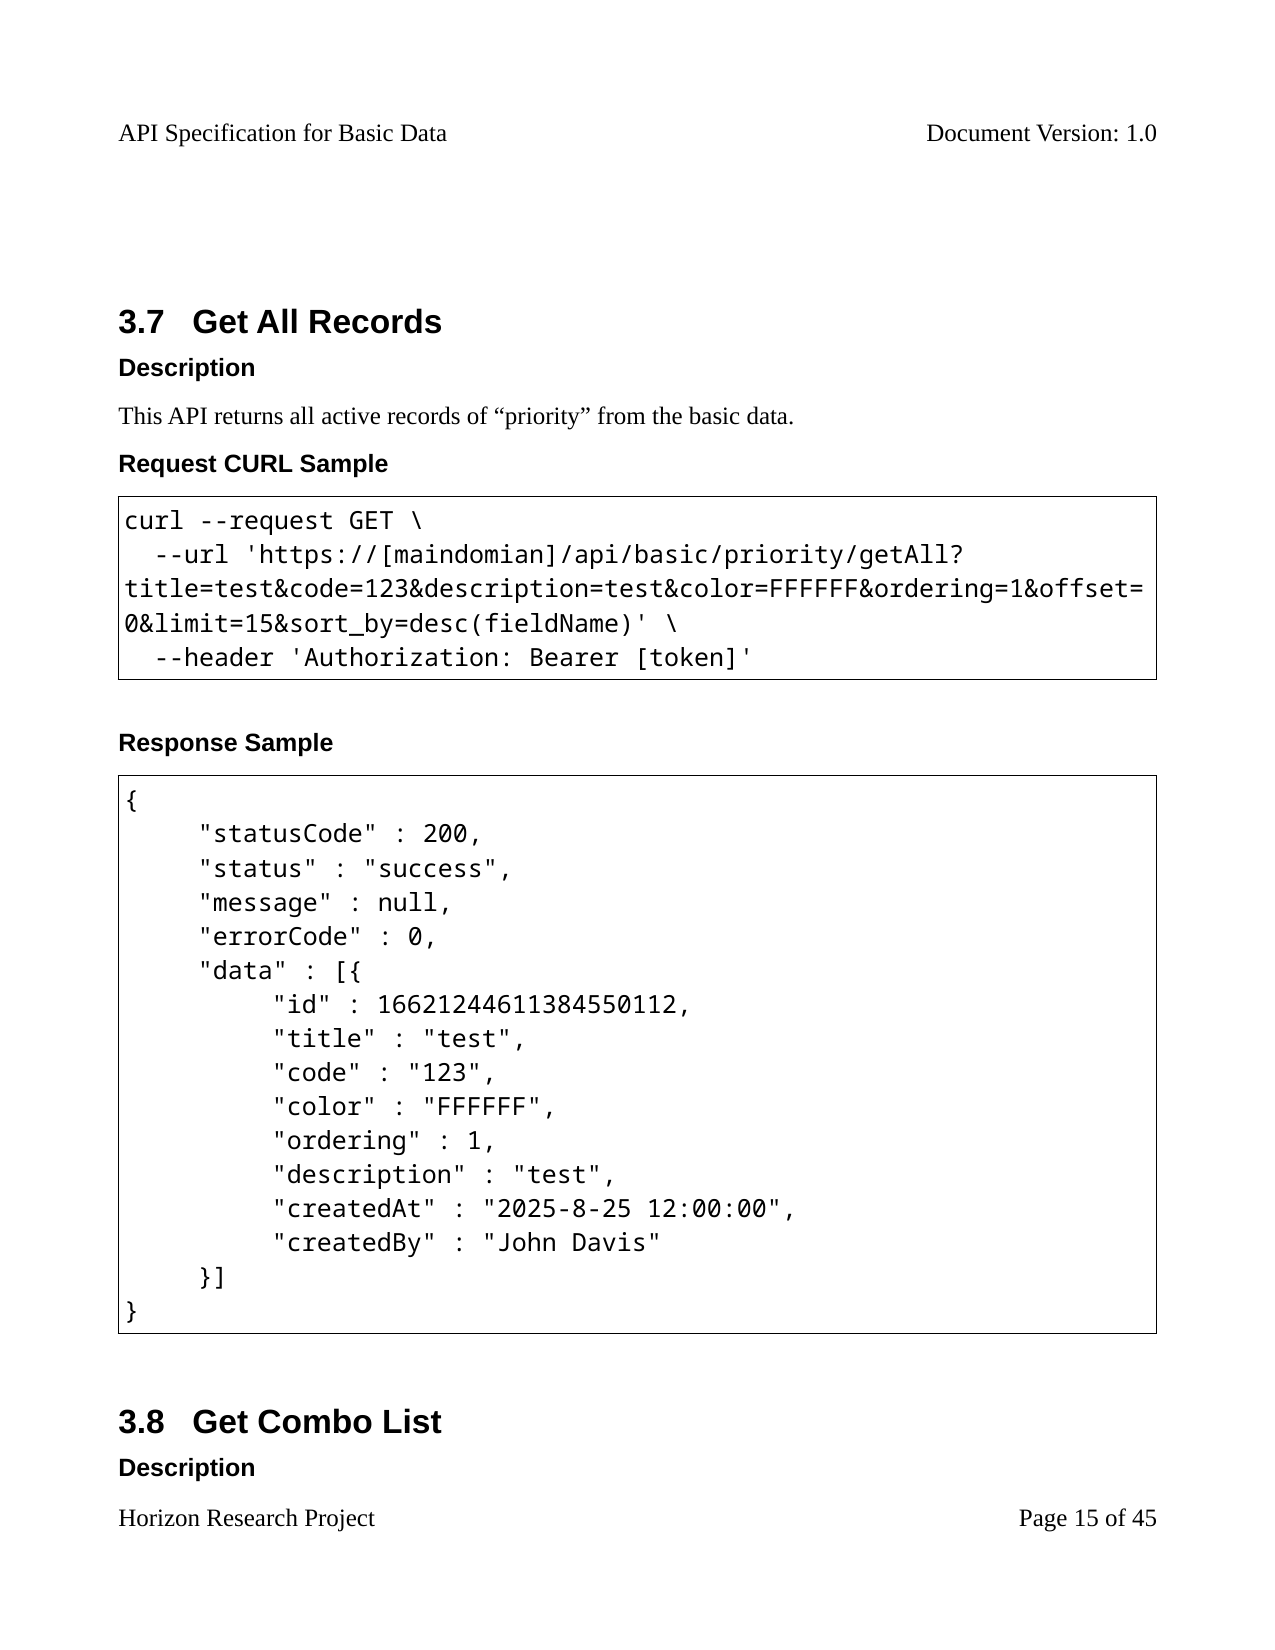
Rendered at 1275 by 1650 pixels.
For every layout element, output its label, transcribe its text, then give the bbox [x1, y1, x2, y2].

subtitle Get Combo List [118, 1402, 1157, 1441]
text Request CURL Sample [118, 449, 1157, 477]
text Response Sample [118, 728, 1157, 756]
subtitle Get All Records [118, 302, 1157, 341]
text Description [118, 1453, 1157, 1482]
table_header { "statusCode" : 200, "status" : "success", "message" : null, "errorCode" : 0, "data" : [{ "id" : 16621244611384550112, "title" : "test", "code" : "123", "color" : "FFFFFF", "ordering" : 1, "description" : "test", "createdAt" : "2025-8-25 12:00:00", "createdBy" : "John Davis" }] } [119, 776, 1156, 1333]
text This API returns all active records of “priority” from the basic data. [118, 401, 1157, 430]
text Description [118, 353, 1157, 382]
table_header curl --request GET \ --url 'https://[maindomian]/api/basic/priority/getAll?title=test&code=123&description=test&color=FFFFFF&ordering=1&offset=0&limit=15&sort_by=desc(fieldName)' \ --header 'Authorization: Bearer [token]' [119, 497, 1156, 679]
